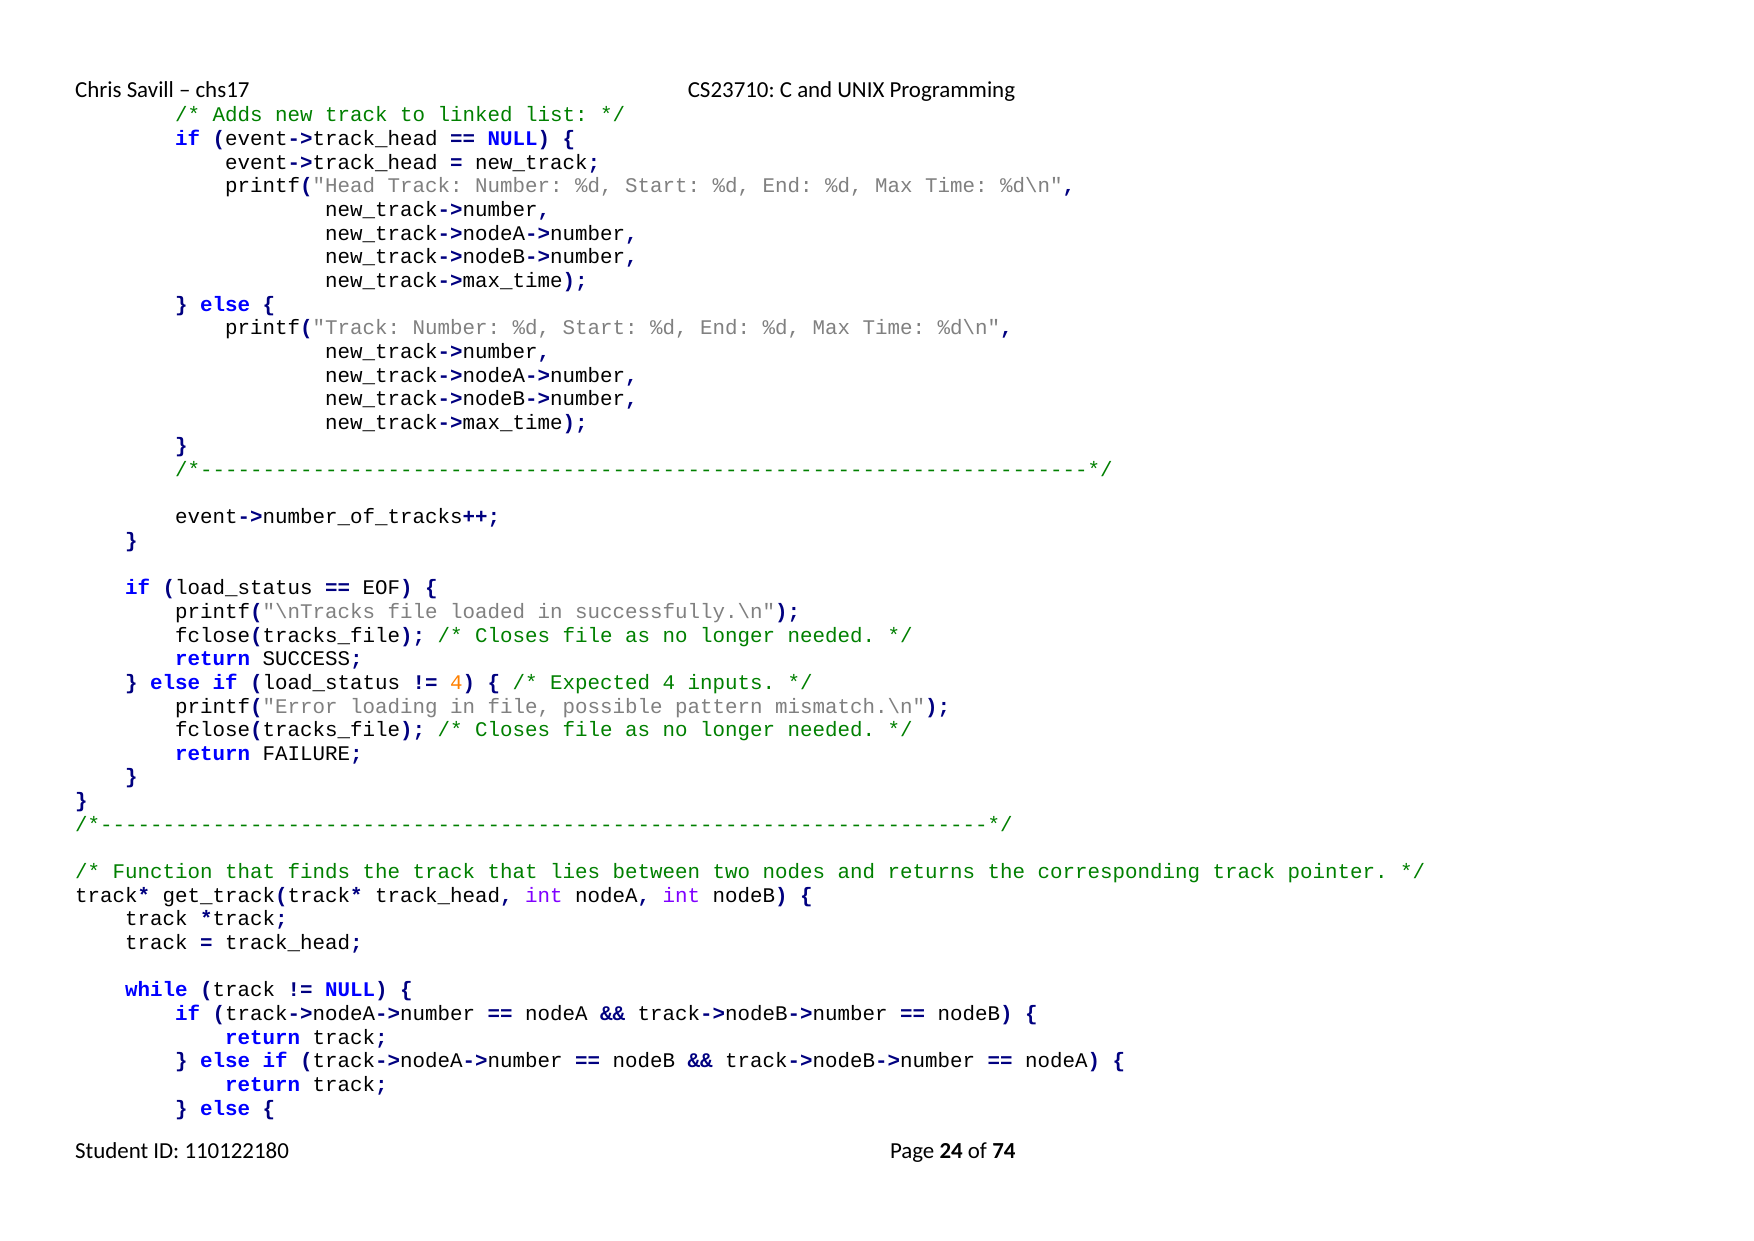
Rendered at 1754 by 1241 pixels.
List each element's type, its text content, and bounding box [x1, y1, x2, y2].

text } else if (track->nodeA->number == nodeB && track->nodeB->number == nodeA) { [75, 1050, 1679, 1074]
text /*-----------------------------------------------------------------------*/ [75, 814, 1679, 837]
text return SUCCESS; [75, 648, 1679, 672]
text event->number_of_tracks++; [75, 506, 1679, 530]
text if (event->track_head == NULL) { [75, 128, 1679, 152]
text while (track != NULL) { [75, 979, 1679, 1003]
text new_track->nodeA->number, [75, 364, 1679, 388]
text /* Adds new track to linked list: */ [75, 104, 1679, 128]
text return track; [75, 1027, 1679, 1050]
text track* get_track(track* track_head, int nodeA, int nodeB) { [75, 885, 1679, 908]
text return track; [75, 1074, 1679, 1098]
text new_track->max_time); [75, 270, 1679, 294]
text new_track->nodeB->number, [75, 388, 1679, 412]
text if (track->nodeA->number == nodeA && track->nodeB->number == nodeB) { [75, 1003, 1679, 1027]
text fclose(tracks_file); /* Closes file as no longer needed. */ [75, 719, 1679, 743]
text new_track->number, [75, 199, 1679, 223]
text } [75, 767, 1679, 790]
text printf("\nTracks file loaded in successfully.\n"); [75, 601, 1679, 625]
text } [75, 790, 1679, 814]
text } else if (load_status != 4) { /* Expected 4 inputs. */ [75, 672, 1679, 696]
text new_track->number, [75, 341, 1679, 364]
text printf("Track: Number: %d, Start: %d, End: %d, Max Time: %d\n", [75, 317, 1679, 341]
text fclose(tracks_file); /* Closes file as no longer needed. */ [75, 625, 1679, 648]
text } [75, 530, 1679, 554]
text } [75, 436, 1679, 459]
text /*-----------------------------------------------------------------------*/ [75, 459, 1679, 483]
text printf("Head Track: Number: %d, Start: %d, End: %d, Max Time: %d\n", [75, 175, 1679, 199]
text } else { [75, 294, 1679, 317]
text /* Function that finds the track that lies between two nodes and returns the corresponding track pointer. */ [75, 861, 1679, 885]
text } else { [75, 1098, 1679, 1121]
text track *track; [75, 908, 1679, 932]
text new_track->max_time); [75, 412, 1679, 436]
text new_track->nodeA->number, [75, 223, 1679, 246]
text if (load_status == EOF) { [75, 577, 1679, 601]
text return FAILURE; [75, 743, 1679, 767]
text event->track_head = new_track; [75, 152, 1679, 175]
text track = track_head; [75, 932, 1679, 956]
text printf("Error loading in file, possible pattern mismatch.\n"); [75, 696, 1679, 719]
text new_track->nodeB->number, [75, 246, 1679, 270]
